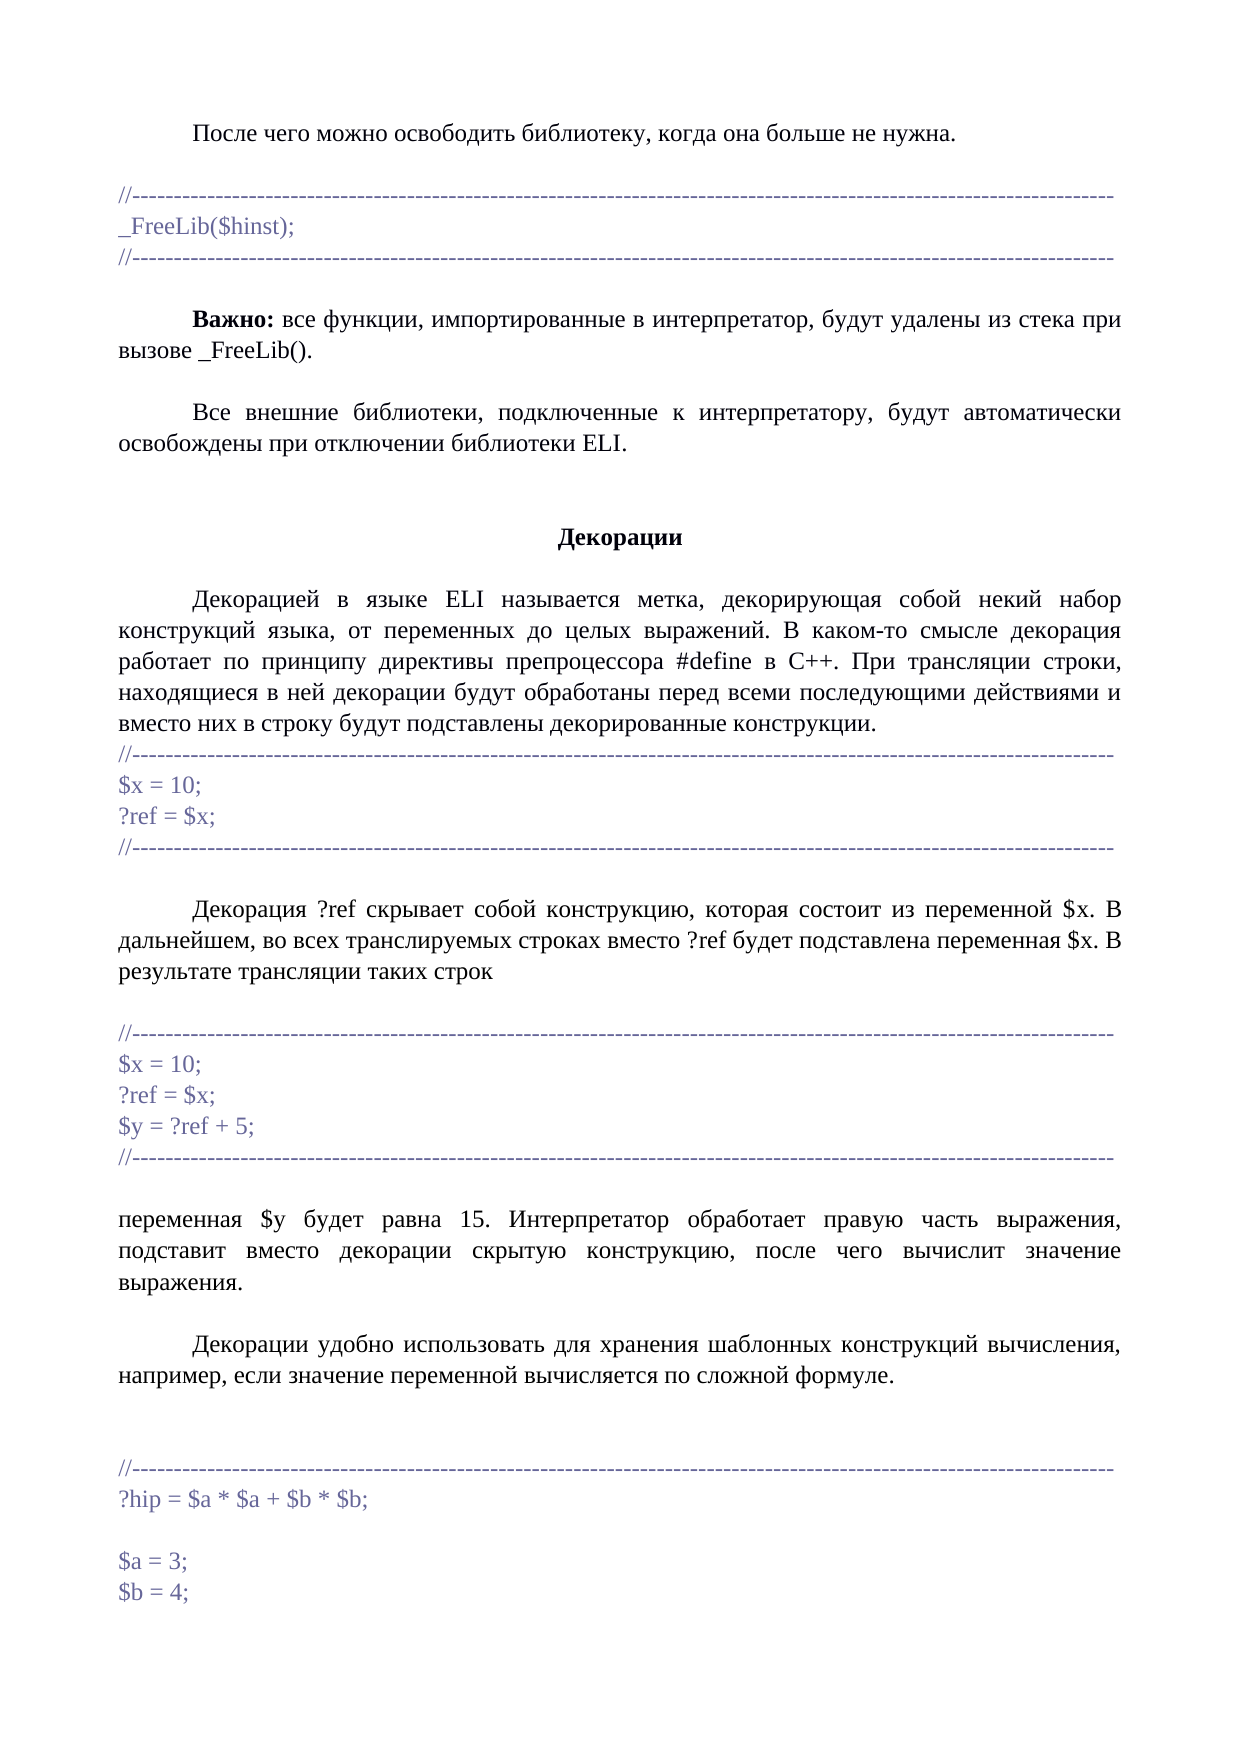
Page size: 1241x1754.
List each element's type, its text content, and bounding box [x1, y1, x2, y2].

text //---------------------------------------------------------------------------------------------------------------------- [118, 1018, 1122, 1047]
text Важно: все функции, импортированные в интерпретатор, будут удалены из стека при вызове _FreeLib(). [118, 304, 1122, 364]
text Декорацией в языке ELI называется метка, декорирующая собой некий набор конструкций языка, от переменных до целых выражений. В каком-то смысле декорация работает по принципу директивы препроцессора #define в С++. При трансляции строки, находящиеся в ней декорации будут обработаны перед всеми последующими действиями и вместо них в строку будут подставлены декорированные конструкции. [118, 584, 1122, 737]
text //---------------------------------------------------------------------------------------------------------------------- [118, 1453, 1122, 1482]
text //---------------------------------------------------------------------------------------------------------------------- [118, 180, 1122, 209]
text ?ref = $x; [118, 801, 1122, 830]
text переменная $y будет равна 15. Интерпретатор обработает правую часть выражения, подставит вместо декорации скрытую конструкцию, после чего вычислит значение выражения. [118, 1204, 1122, 1295]
text Декорация ?ref скрывает собой конструкцию, которая состоит из переменной $x. В дальнейшем, во всех транслируемых строках вместо ?ref будет подставлена переменная $x. В результате трансляции таких строк [118, 894, 1122, 985]
text $x = 10; [118, 770, 1122, 799]
text $x = 10; [118, 1049, 1122, 1078]
text //---------------------------------------------------------------------------------------------------------------------- [118, 242, 1122, 271]
text Декорации [118, 522, 1122, 550]
text $a = 3; [118, 1546, 1122, 1575]
text $y = ?ref + 5; [118, 1111, 1122, 1140]
text _FreeLib($hinst); [118, 211, 1122, 240]
text $b = 4; [118, 1577, 1122, 1606]
text //---------------------------------------------------------------------------------------------------------------------- [118, 1142, 1122, 1171]
text ?ref = $x; [118, 1080, 1122, 1109]
text ?hip = $a * $a + $b * $b; [118, 1484, 1122, 1513]
text //---------------------------------------------------------------------------------------------------------------------- [118, 739, 1122, 768]
text Декорации удобно использовать для хранения шаблонных конструкций вычисления, например, если значение переменной вычисляется по сложной формуле. [118, 1329, 1122, 1388]
text Все внешние библиотеки, подключенные к интерпретатору, будут автоматически освобождены при отключении библиотеки ELI. [118, 397, 1122, 457]
text После чего можно освободить библиотеку, когда она больше не нужна. [118, 118, 1122, 147]
text //---------------------------------------------------------------------------------------------------------------------- [118, 832, 1122, 861]
